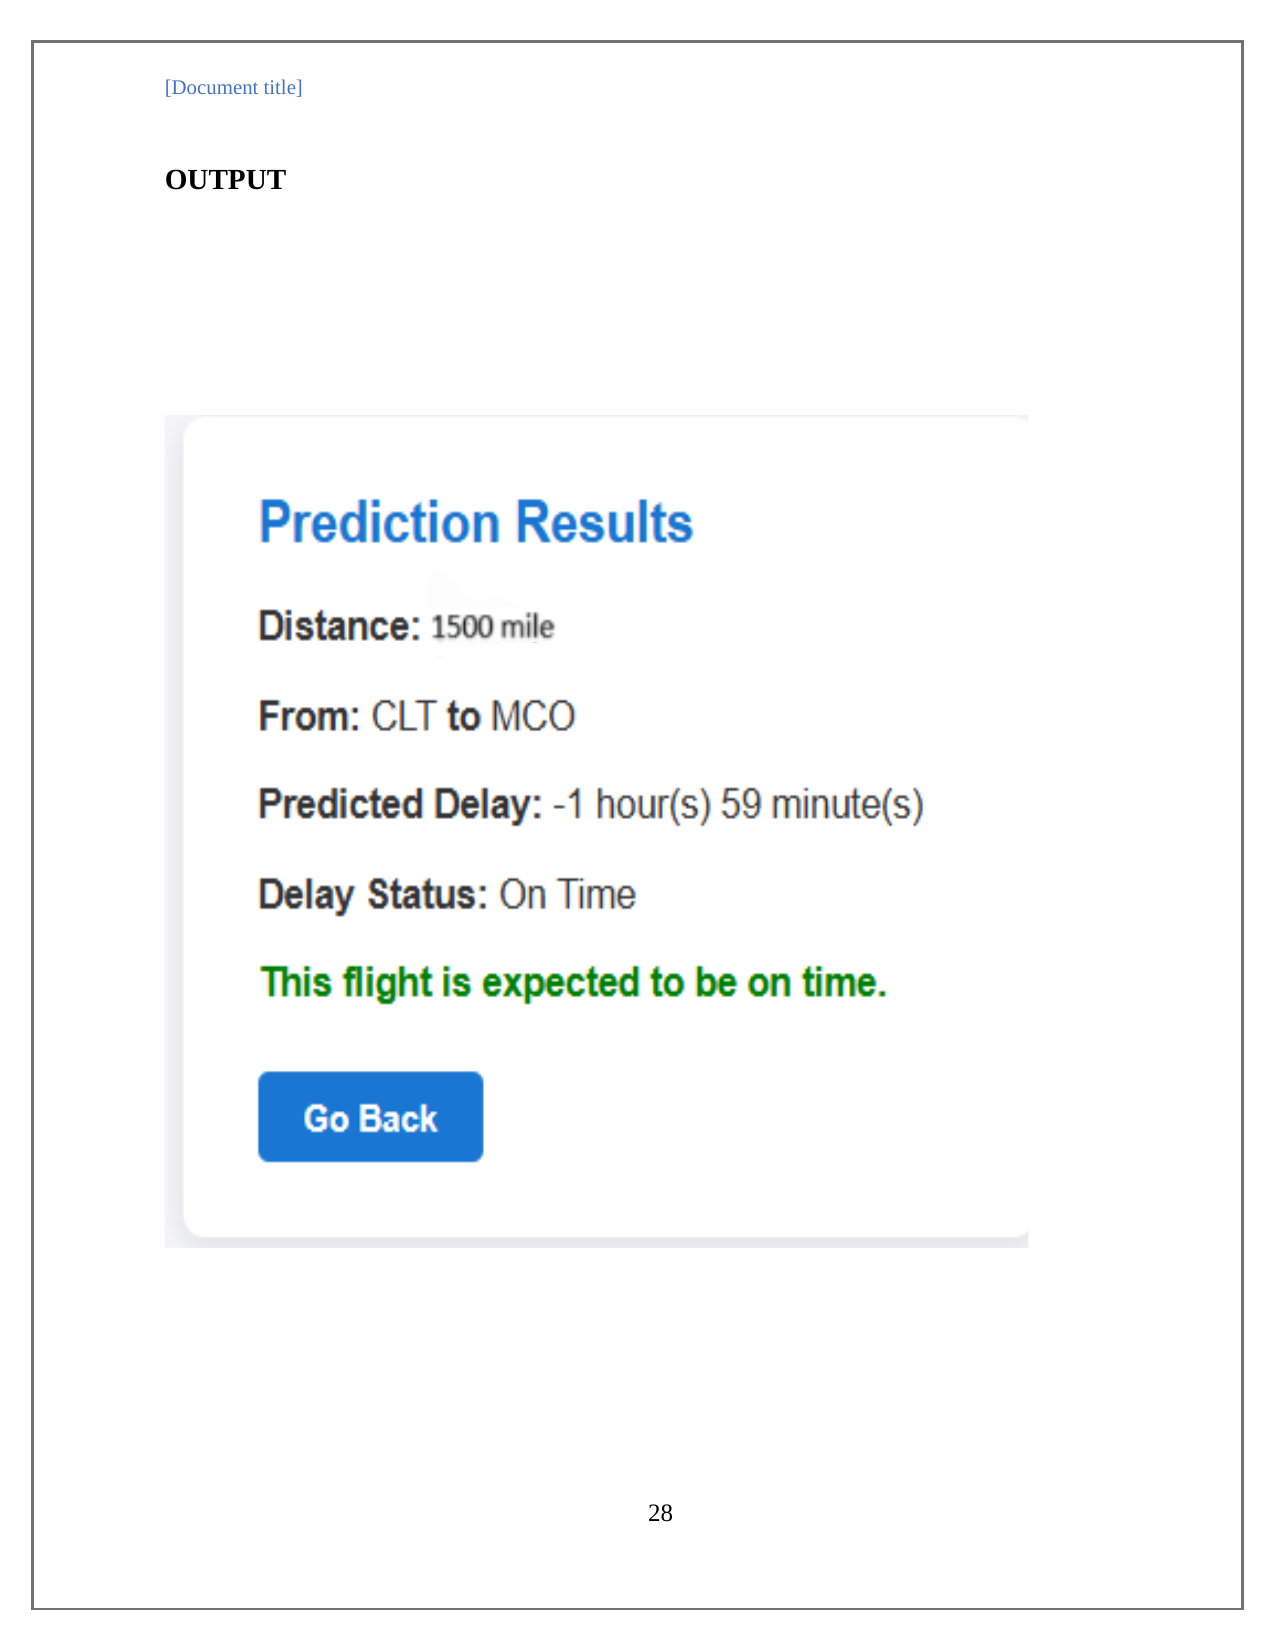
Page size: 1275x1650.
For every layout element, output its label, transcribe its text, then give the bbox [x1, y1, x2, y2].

text OUTPUT [164, 162, 1156, 196]
